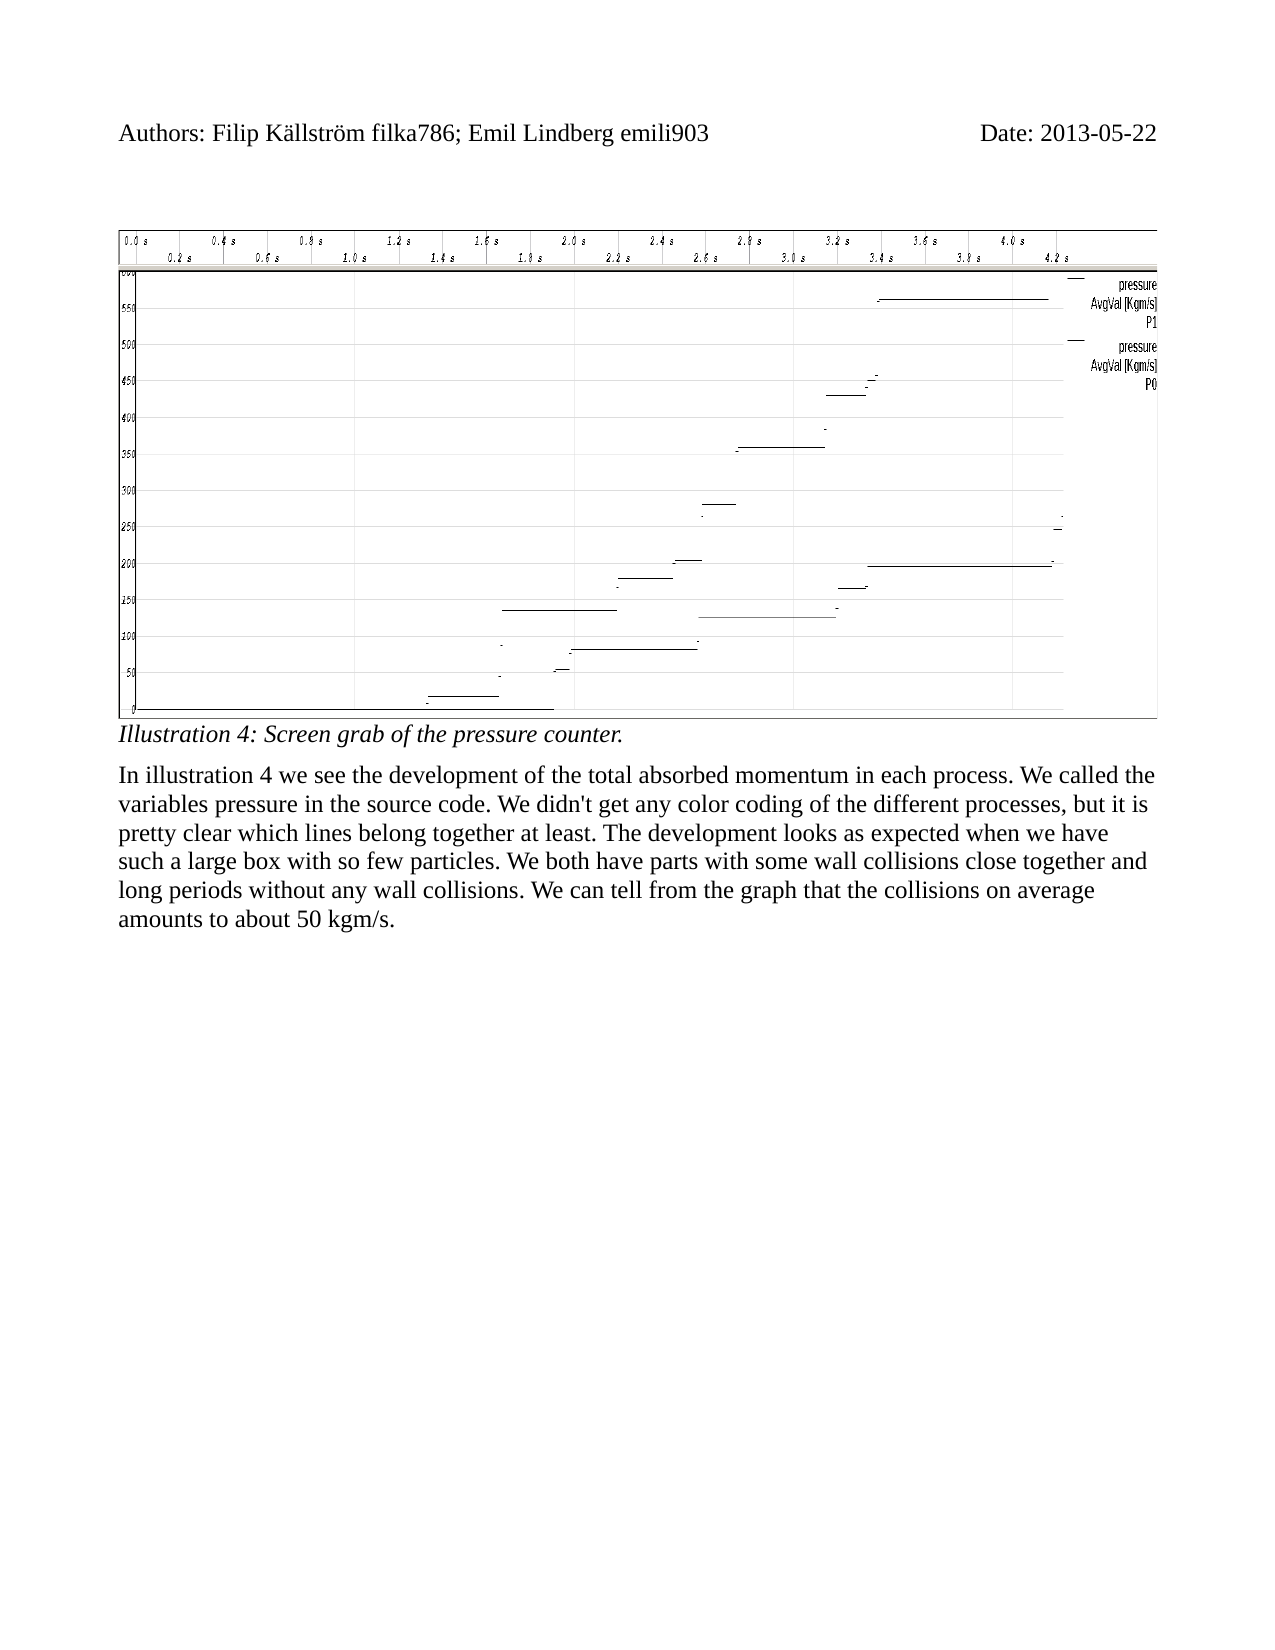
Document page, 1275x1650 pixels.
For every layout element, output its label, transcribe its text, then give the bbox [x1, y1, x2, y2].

text Illustration 4: Screen grab of the pressure counter. [118, 230, 1203, 748]
text In illustration 4 we see the development of the total absorbed momentum in each process. We called the variables pressure in the source code. We didn't get any color coding of the different processes, but it is pretty clear which lines belong together at least. The development looks as expected when we have such a large box with so few particles. We both have parts with some wall collisions close together and long periods without any wall collisions. We can tell from the graph that the collisions on average amounts to about 50 kgm/s. [118, 760, 1157, 933]
picture [118, 230, 1158, 719]
